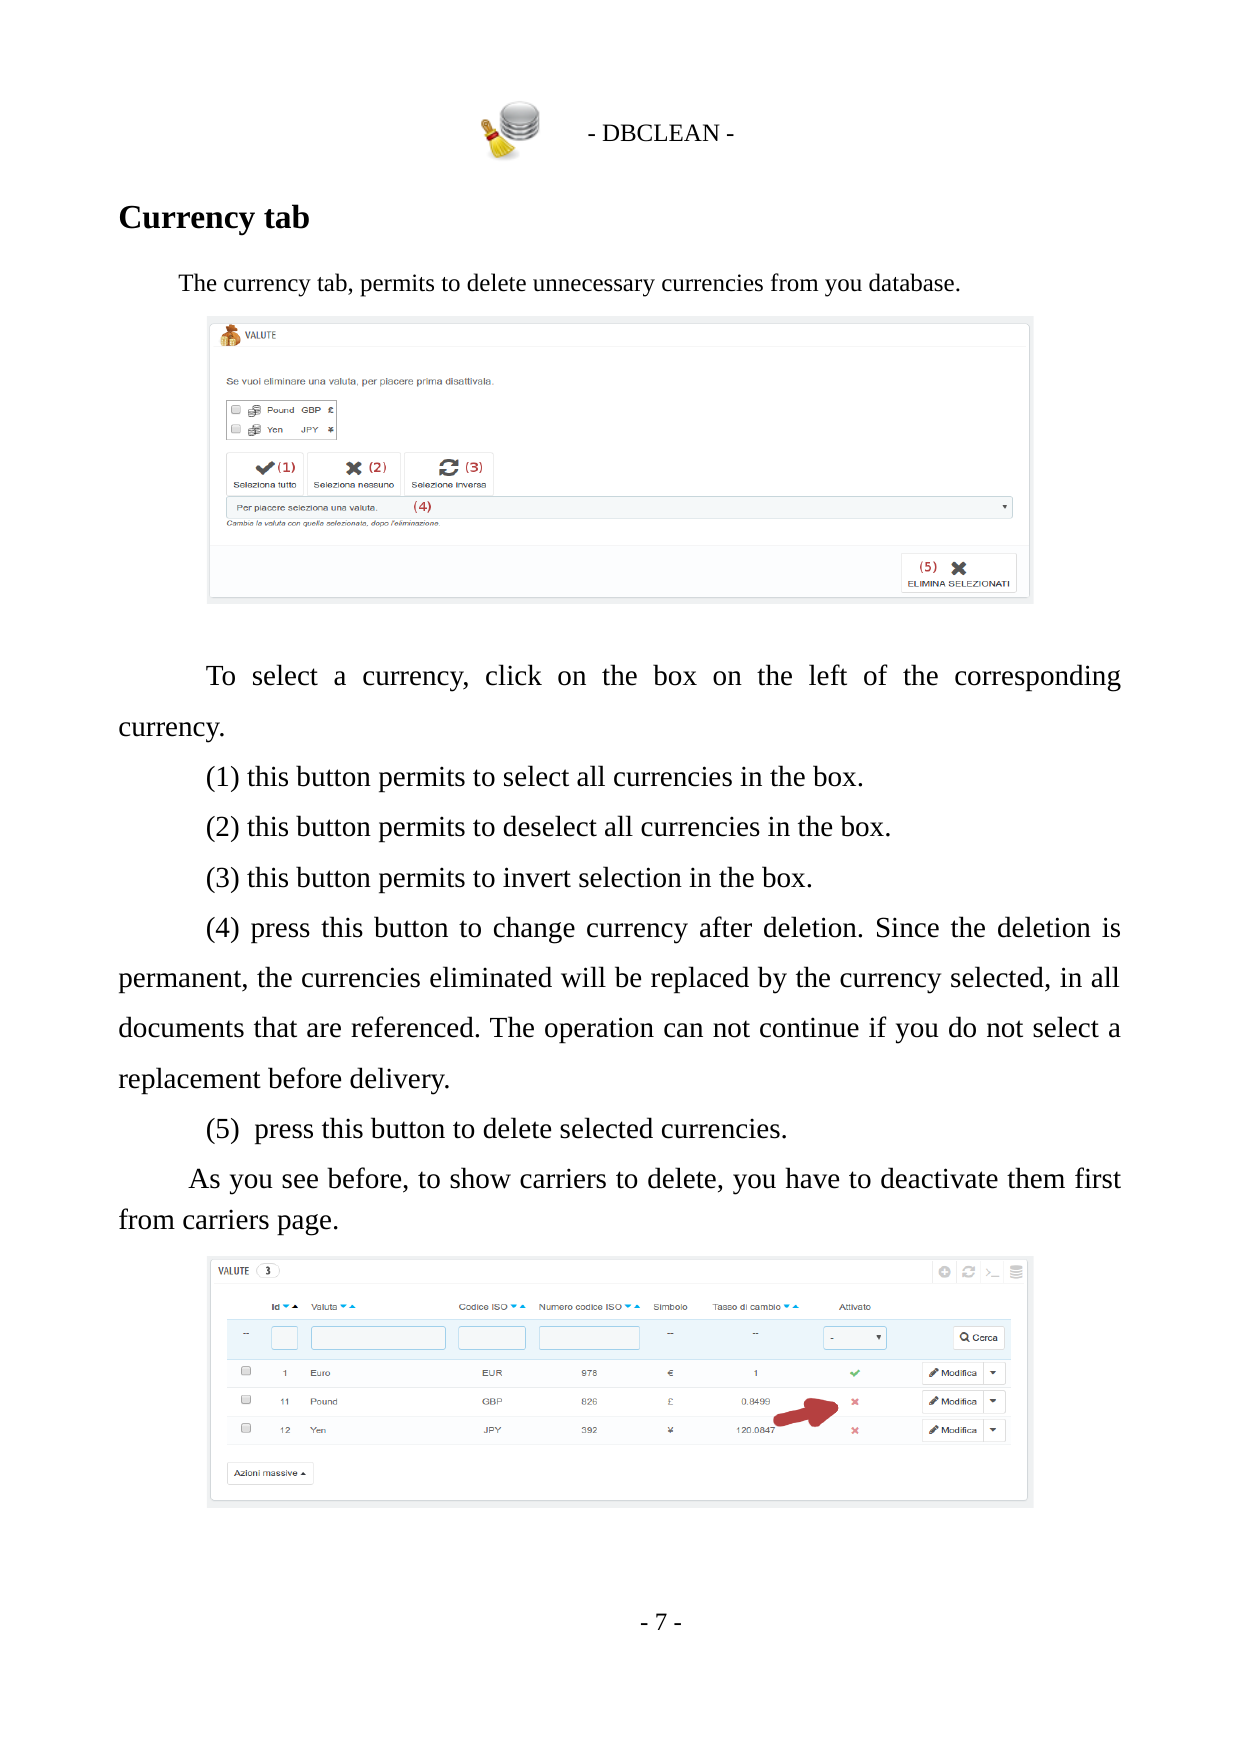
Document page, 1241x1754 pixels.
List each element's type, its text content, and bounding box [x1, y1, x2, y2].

subtitle Currency tab [118, 197, 1122, 236]
text To select a currency, click on the box on the left of the corresponding currency. [118, 658, 1122, 742]
text (1) this button permits to select all currencies in the box. [118, 759, 1122, 793]
text (2) this button permits to deselect all currencies in the box. [118, 809, 1122, 843]
picture [471, 96, 546, 171]
picture [206, 316, 1034, 604]
text (3) this button permits to invert selection in the box. [118, 860, 1122, 893]
picture [206, 1256, 1034, 1508]
text As you see before, to show carriers to delete, you have to deactivate them first from carriers page. [118, 1162, 1122, 1235]
text (5) press this button to delete selected currencies. [118, 1111, 1122, 1145]
text The currency tab, permits to delete unnecessary currencies from you database. [118, 268, 1122, 296]
text (4) press this button to change currency after deletion. Since the deletion is permanent, the currencies eliminated will be replaced by the currency selected, in all documents that are referenced. The operation can not continue if you do not select a replacement before delivery. [118, 910, 1122, 1094]
